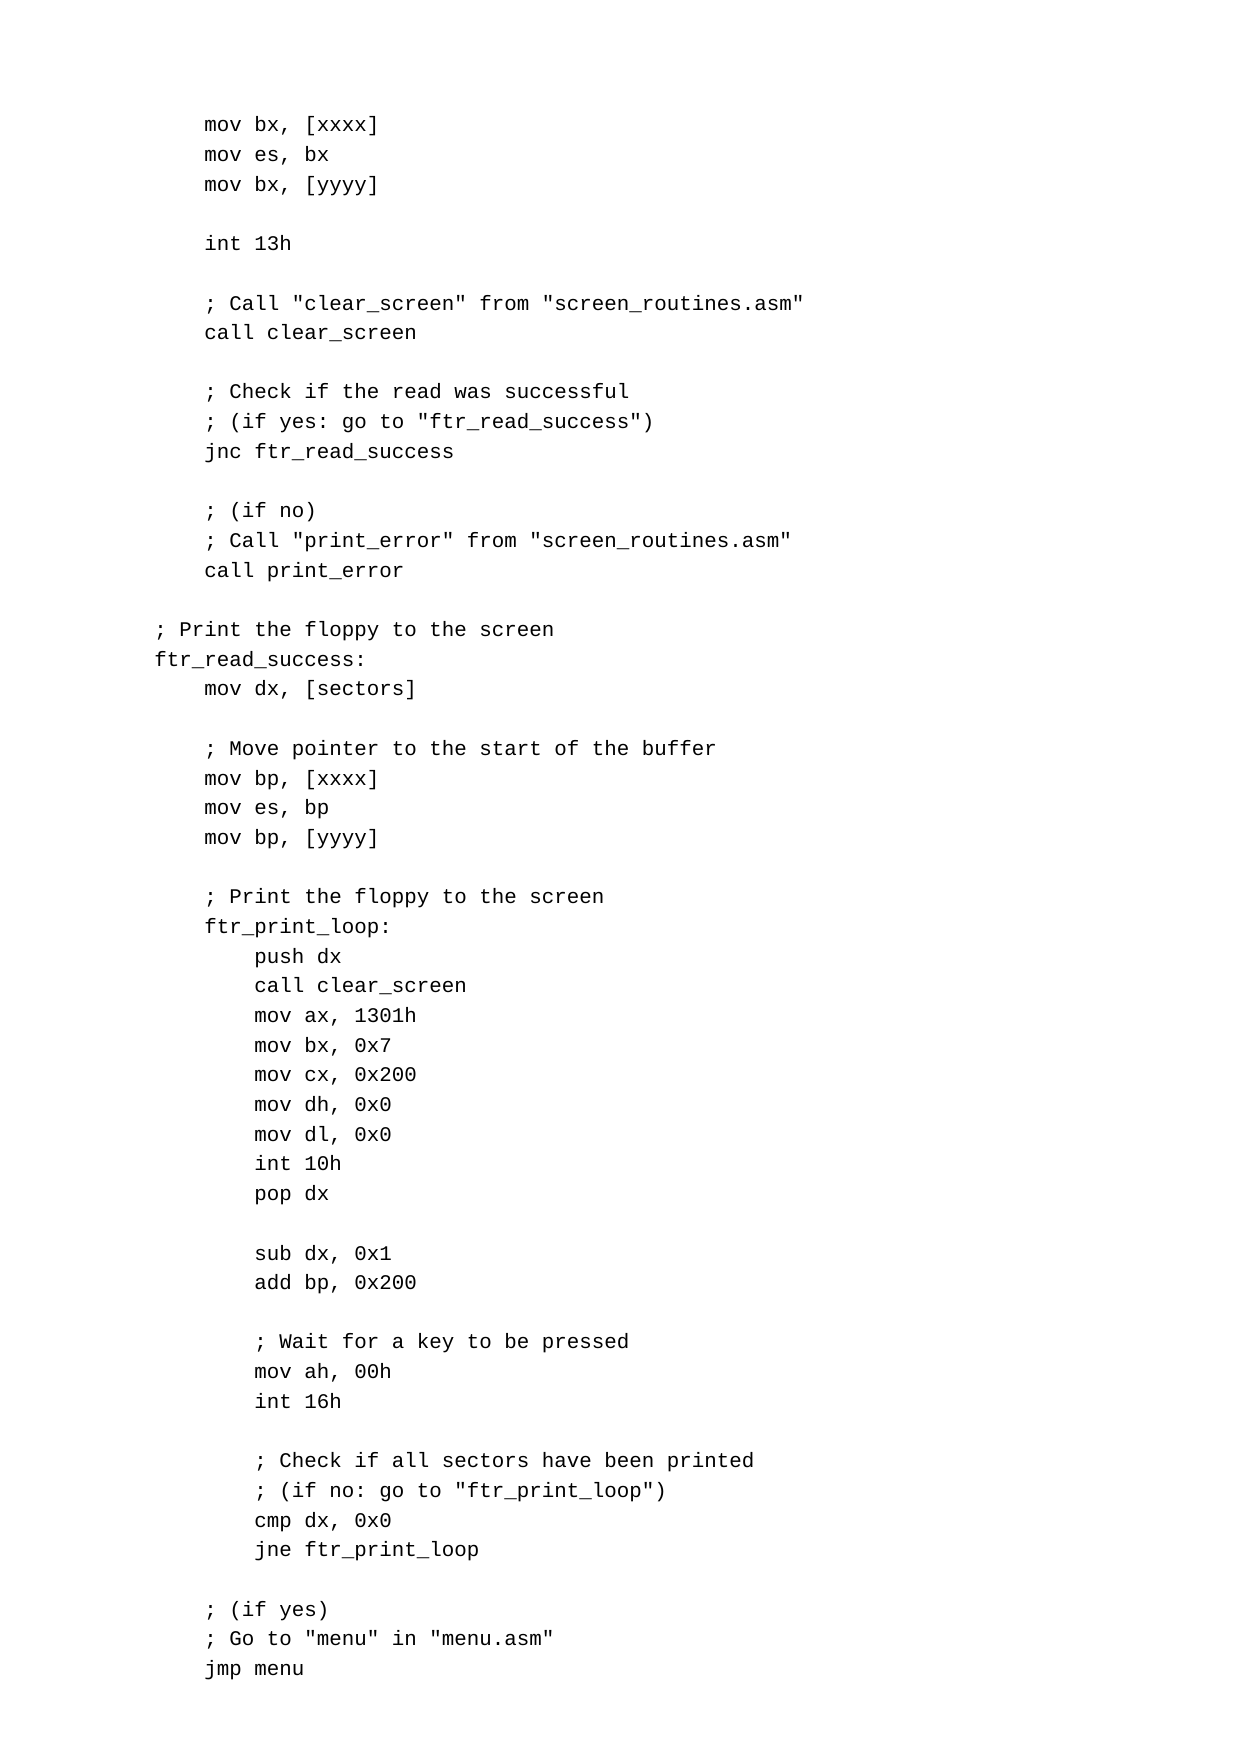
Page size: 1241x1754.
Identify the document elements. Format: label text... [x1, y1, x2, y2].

text ; Call "clear_screen" from "screen_routines.asm" [154, 286, 1086, 316]
text ; Print the floppy to the screen [154, 613, 1086, 643]
text cmp dx, 0x0 [154, 1504, 1086, 1533]
text ; Check if all sectors have been printed [154, 1444, 1086, 1474]
text jnc ftr_read_success [154, 435, 1086, 464]
text ; Check if the read was successful [154, 376, 1086, 405]
text int 10h [154, 1147, 1086, 1177]
text mov bx, 0x7 [154, 1029, 1086, 1058]
text ; Call "print_error" from "screen_routines.asm" [154, 524, 1086, 554]
text ftr_print_loop: [154, 910, 1086, 939]
text mov bx, [xxxx] [154, 108, 1086, 138]
text mov es, bp [154, 791, 1086, 821]
text jne ftr_print_loop [154, 1533, 1086, 1563]
text sub dx, 0x1 [154, 1236, 1086, 1266]
text int 13h [154, 227, 1086, 257]
text mov bp, [xxxx] [154, 761, 1086, 791]
text ; (if no) [154, 494, 1086, 524]
text ; (if yes) [154, 1593, 1086, 1622]
text pop dx [154, 1177, 1086, 1207]
text add bp, 0x200 [154, 1266, 1086, 1296]
text mov ah, 00h [154, 1355, 1086, 1385]
text ; (if no: go to "ftr_print_loop") [154, 1474, 1086, 1504]
text mov dx, [sectors] [154, 672, 1086, 702]
text ; Print the floppy to the screen [154, 880, 1086, 910]
text mov ax, 1301h [154, 999, 1086, 1029]
text mov bp, [yyyy] [154, 821, 1086, 851]
text ftr_read_success: [154, 643, 1086, 672]
text call clear_screen [154, 316, 1086, 346]
text call print_error [154, 554, 1086, 583]
text mov bx, [yyyy] [154, 168, 1086, 197]
text call clear_screen [154, 969, 1086, 999]
text ; Move pointer to the start of the buffer [154, 732, 1086, 761]
text ; Wait for a key to be pressed [154, 1326, 1086, 1355]
text mov dl, 0x0 [154, 1118, 1086, 1147]
text mov es, bx [154, 138, 1086, 168]
text mov cx, 0x200 [154, 1058, 1086, 1088]
text push dx [154, 939, 1086, 969]
text ; Go to "menu" in "menu.asm" [154, 1622, 1086, 1652]
text jmp menu [154, 1652, 1086, 1682]
text mov dh, 0x0 [154, 1088, 1086, 1118]
text ; (if yes: go to "ftr_read_success") [154, 405, 1086, 435]
text int 16h [154, 1385, 1086, 1414]
